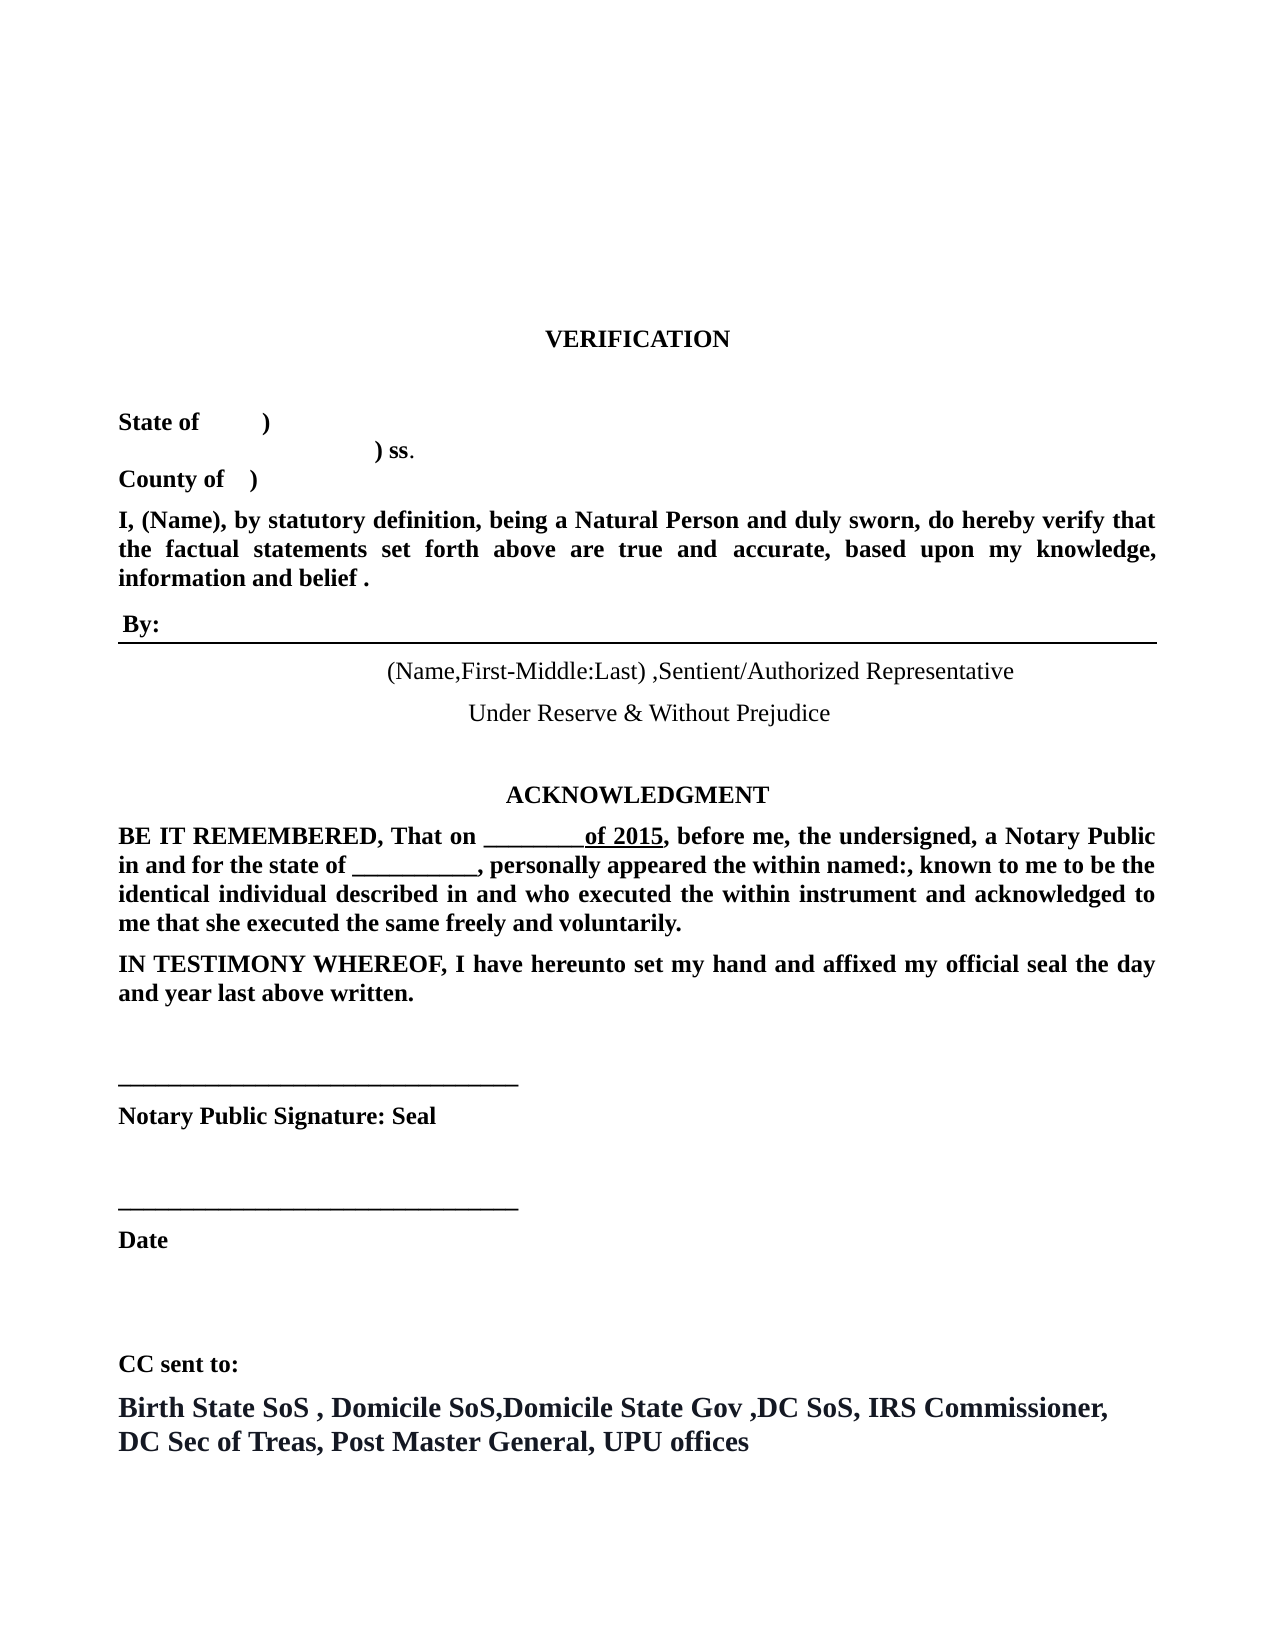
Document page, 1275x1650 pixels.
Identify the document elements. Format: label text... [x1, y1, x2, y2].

text BE IT REMEMBERED, That on ________of 2015, before me, the undersigned, a Notary Public in and for the state of __________, personally appeared the within named:, known to me to be the identical individual described in and who executed the within instrument and acknowledged to me that she executed the same freely and voluntarily. [118, 821, 1157, 936]
text (Name,First-Middle:Last) ,Sentient/Authorized Representative [118, 656, 1157, 685]
text ACKNOWLEDGMENT [118, 780, 1157, 809]
text Under Reserve & Without Prejudice [118, 698, 1157, 726]
text VERIFICATION [118, 324, 1157, 353]
text I, (Name), by statutory definition, being a Natural Person and duly sworn, do hereby verify that the factual statements set forth above are true and accurate, based upon my knowledge, information and belief . [118, 506, 1157, 592]
text IN TESTIMONY WHEREOF, I have hereunto set my hand and affixed my official seal the day and year last above written. [118, 949, 1157, 1006]
text Date [118, 1225, 1157, 1254]
text ________________________________ [118, 1184, 1157, 1213]
text CC sent to: [118, 1349, 1157, 1378]
text ________________________________ [118, 1060, 1157, 1089]
text State of ) ) ss. County of ) [118, 407, 1157, 493]
text Birth State SoS , Domicile SoS,Domicile State Gov ,DC SoS, IRS Commissioner, DC Sec of Treas, Post Master General, UPU offices [118, 1390, 1157, 1457]
text By: [118, 604, 1157, 642]
text Notary Public Signature: Seal [118, 1101, 1157, 1130]
